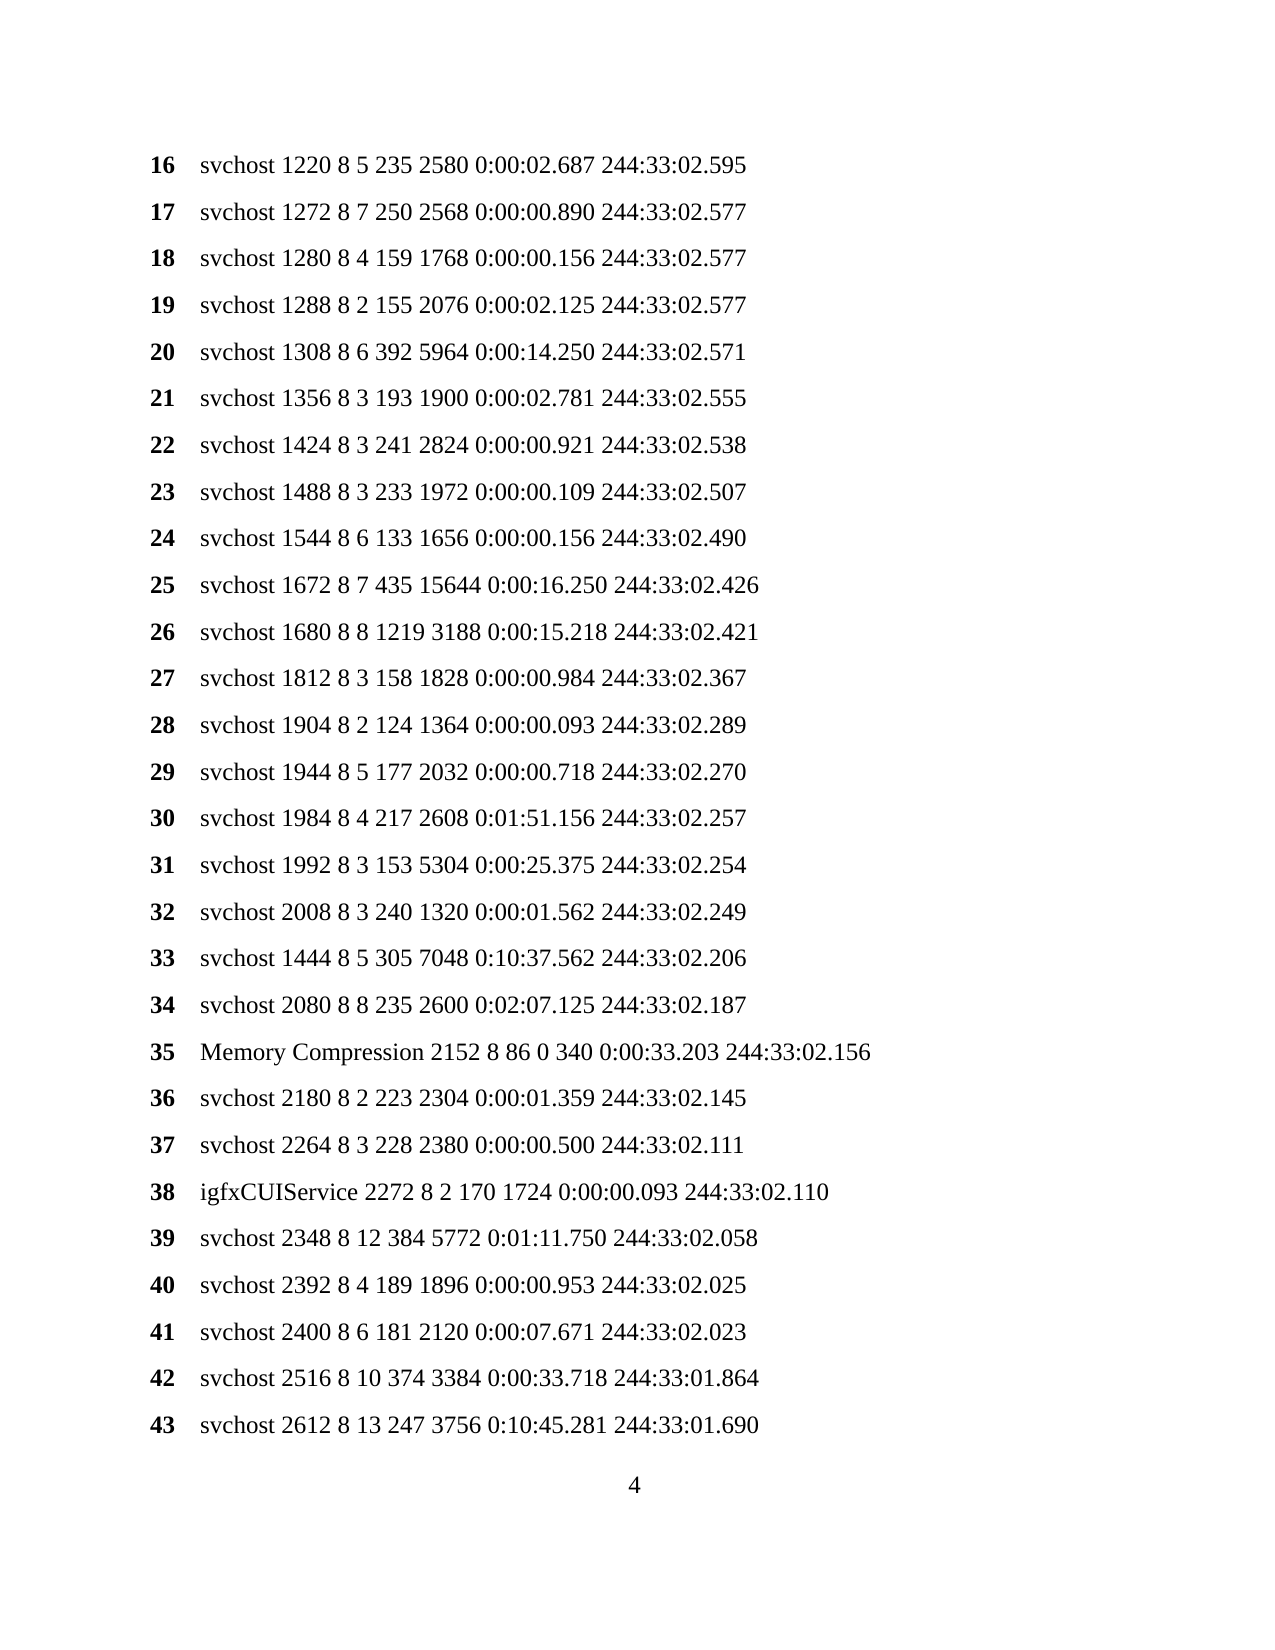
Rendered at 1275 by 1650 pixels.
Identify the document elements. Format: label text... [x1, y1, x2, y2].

text 30 svchost 1984 8 4 217 2608 0:01:51.156 244:33:02.257 [150, 803, 1125, 832]
text 41 svchost 2400 8 6 181 2120 0:00:07.671 244:33:02.023 [150, 1317, 1125, 1345]
text 31 svchost 1992 8 3 153 5304 0:00:25.375 244:33:02.254 [150, 850, 1125, 879]
text 16 svchost 1220 8 5 235 2580 0:00:02.687 244:33:02.595 [150, 150, 1125, 179]
text 29 svchost 1944 8 5 177 2032 0:00:00.718 244:33:02.270 [150, 757, 1125, 785]
text 37 svchost 2264 8 3 228 2380 0:00:00.500 244:33:02.111 [150, 1130, 1125, 1159]
text 43 svchost 2612 8 13 247 3756 0:10:45.281 244:33:01.690 [150, 1410, 1125, 1439]
text 32 svchost 2008 8 3 240 1320 0:00:01.562 244:33:02.249 [150, 897, 1125, 925]
text 26 svchost 1680 8 8 1219 3188 0:00:15.218 244:33:02.421 [150, 617, 1125, 645]
text 33 svchost 1444 8 5 305 7048 0:10:37.562 244:33:02.206 [150, 943, 1125, 972]
text 36 svchost 2180 8 2 223 2304 0:00:01.359 244:33:02.145 [150, 1083, 1125, 1112]
text 21 svchost 1356 8 3 193 1900 0:00:02.781 244:33:02.555 [150, 383, 1125, 412]
text 19 svchost 1288 8 2 155 2076 0:00:02.125 244:33:02.577 [150, 290, 1125, 319]
text 40 svchost 2392 8 4 189 1896 0:00:00.953 244:33:02.025 [150, 1270, 1125, 1299]
text 38 igfxCUIService 2272 8 2 170 1724 0:00:00.093 244:33:02.110 [150, 1177, 1125, 1205]
text 23 svchost 1488 8 3 233 1972 0:00:00.109 244:33:02.507 [150, 477, 1125, 505]
text 18 svchost 1280 8 4 159 1768 0:00:00.156 244:33:02.577 [150, 243, 1125, 272]
text 17 svchost 1272 8 7 250 2568 0:00:00.890 244:33:02.577 [150, 197, 1125, 225]
text 27 svchost 1812 8 3 158 1828 0:00:00.984 244:33:02.367 [150, 663, 1125, 692]
text 39 svchost 2348 8 12 384 5772 0:01:11.750 244:33:02.058 [150, 1223, 1125, 1252]
text 35 Memory Compression 2152 8 86 0 340 0:00:33.203 244:33:02.156 [150, 1037, 1125, 1065]
text 42 svchost 2516 8 10 374 3384 0:00:33.718 244:33:01.864 [150, 1363, 1125, 1392]
text 28 svchost 1904 8 2 124 1364 0:00:00.093 244:33:02.289 [150, 710, 1125, 739]
text 20 svchost 1308 8 6 392 5964 0:00:14.250 244:33:02.571 [150, 337, 1125, 365]
text 22 svchost 1424 8 3 241 2824 0:00:00.921 244:33:02.538 [150, 430, 1125, 459]
text 34 svchost 2080 8 8 235 2600 0:02:07.125 244:33:02.187 [150, 990, 1125, 1019]
text 25 svchost 1672 8 7 435 15644 0:00:16.250 244:33:02.426 [150, 570, 1125, 599]
text 24 svchost 1544 8 6 133 1656 0:00:00.156 244:33:02.490 [150, 523, 1125, 552]
